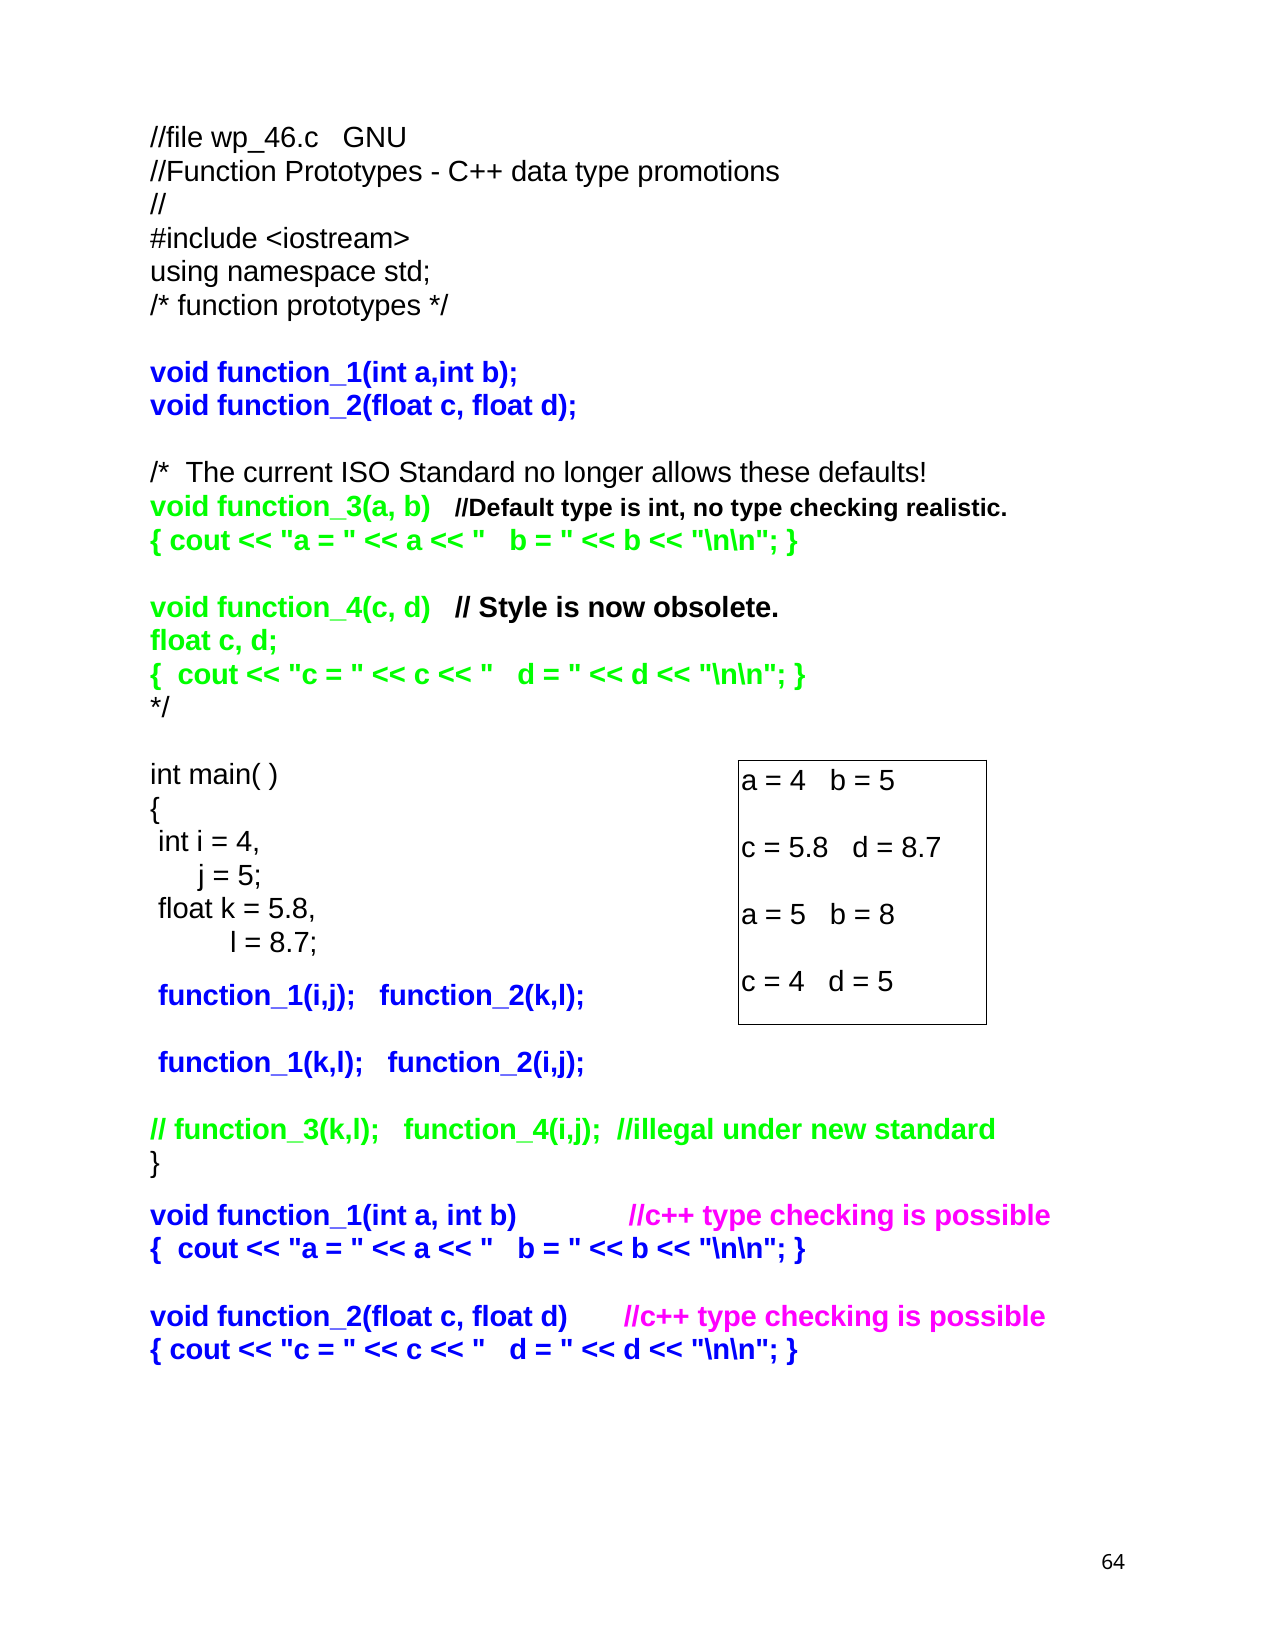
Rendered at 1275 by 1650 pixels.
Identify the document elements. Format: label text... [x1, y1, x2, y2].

text // [150, 187, 1125, 221]
text c = 4 d = 5 [741, 964, 984, 997]
text //Function Prototypes - C++ data type promotions [150, 153, 1125, 187]
text c = 5.8 d = 8.7 [741, 830, 984, 863]
text float c, d; [150, 623, 1125, 657]
text int i = 4, [150, 824, 738, 858]
text [987, 978, 1125, 1011]
text } [150, 1145, 1125, 1179]
text [739, 824, 986, 858]
text /* function prototypes */ [150, 288, 1125, 321]
text float k = 5.8, [150, 891, 738, 925]
text void function_4(c, d) // Style is now obsolete. [150, 589, 1125, 623]
text */ [150, 690, 1125, 724]
text using namespace std; [150, 254, 1125, 288]
text //file wp_46.c GNU [150, 120, 1125, 153]
text { cout << "c = " << c << " d = " << d << "\n\n"; } [150, 1332, 1125, 1366]
text [739, 925, 986, 958]
text #include <iostream> [150, 221, 1125, 254]
text { cout << "a = " << a << " b = " << b << "\n\n"; } [150, 1231, 1125, 1265]
text [987, 925, 1125, 958]
text [739, 858, 986, 891]
text [739, 891, 986, 925]
text void function_1(int a, int b) //c++ type checking is possible [150, 1198, 1125, 1231]
text { cout << "a = " << a << " b = " << b << "\n\n"; } [150, 522, 1125, 556]
text j = 5; [150, 858, 738, 891]
text /* The current ISO Standard no longer allows these defaults! [150, 455, 1125, 489]
text void function_2(float c, float d); [150, 388, 1125, 422]
text { cout << "c = " << c << " d = " << d << "\n\n"; } [150, 657, 1125, 690]
text a = 4 b = 5 [741, 763, 984, 796]
text [987, 791, 1125, 824]
text void function_2(float c, float d) //c++ type checking is possible [150, 1298, 1125, 1332]
text a = 5 b = 8 [741, 897, 984, 930]
text l = 8.7; [150, 925, 738, 958]
text [739, 791, 986, 824]
text void function_3(a, b) //Default type is int, no type checking realistic. [150, 489, 1125, 522]
text [987, 891, 1125, 925]
text void function_1(int a,int b); [150, 355, 1125, 388]
text { [150, 791, 738, 824]
text function_1(i,j); function_2(k,l); [150, 978, 738, 1011]
text [987, 824, 1125, 858]
text [739, 978, 986, 1011]
text [987, 858, 1125, 891]
text function_1(k,l); function_2(i,j); [150, 1045, 1125, 1078]
text // function_3(k,l); function_4(i,j); //illegal under new standard [150, 1112, 1125, 1145]
text int main( ) [150, 757, 1125, 791]
